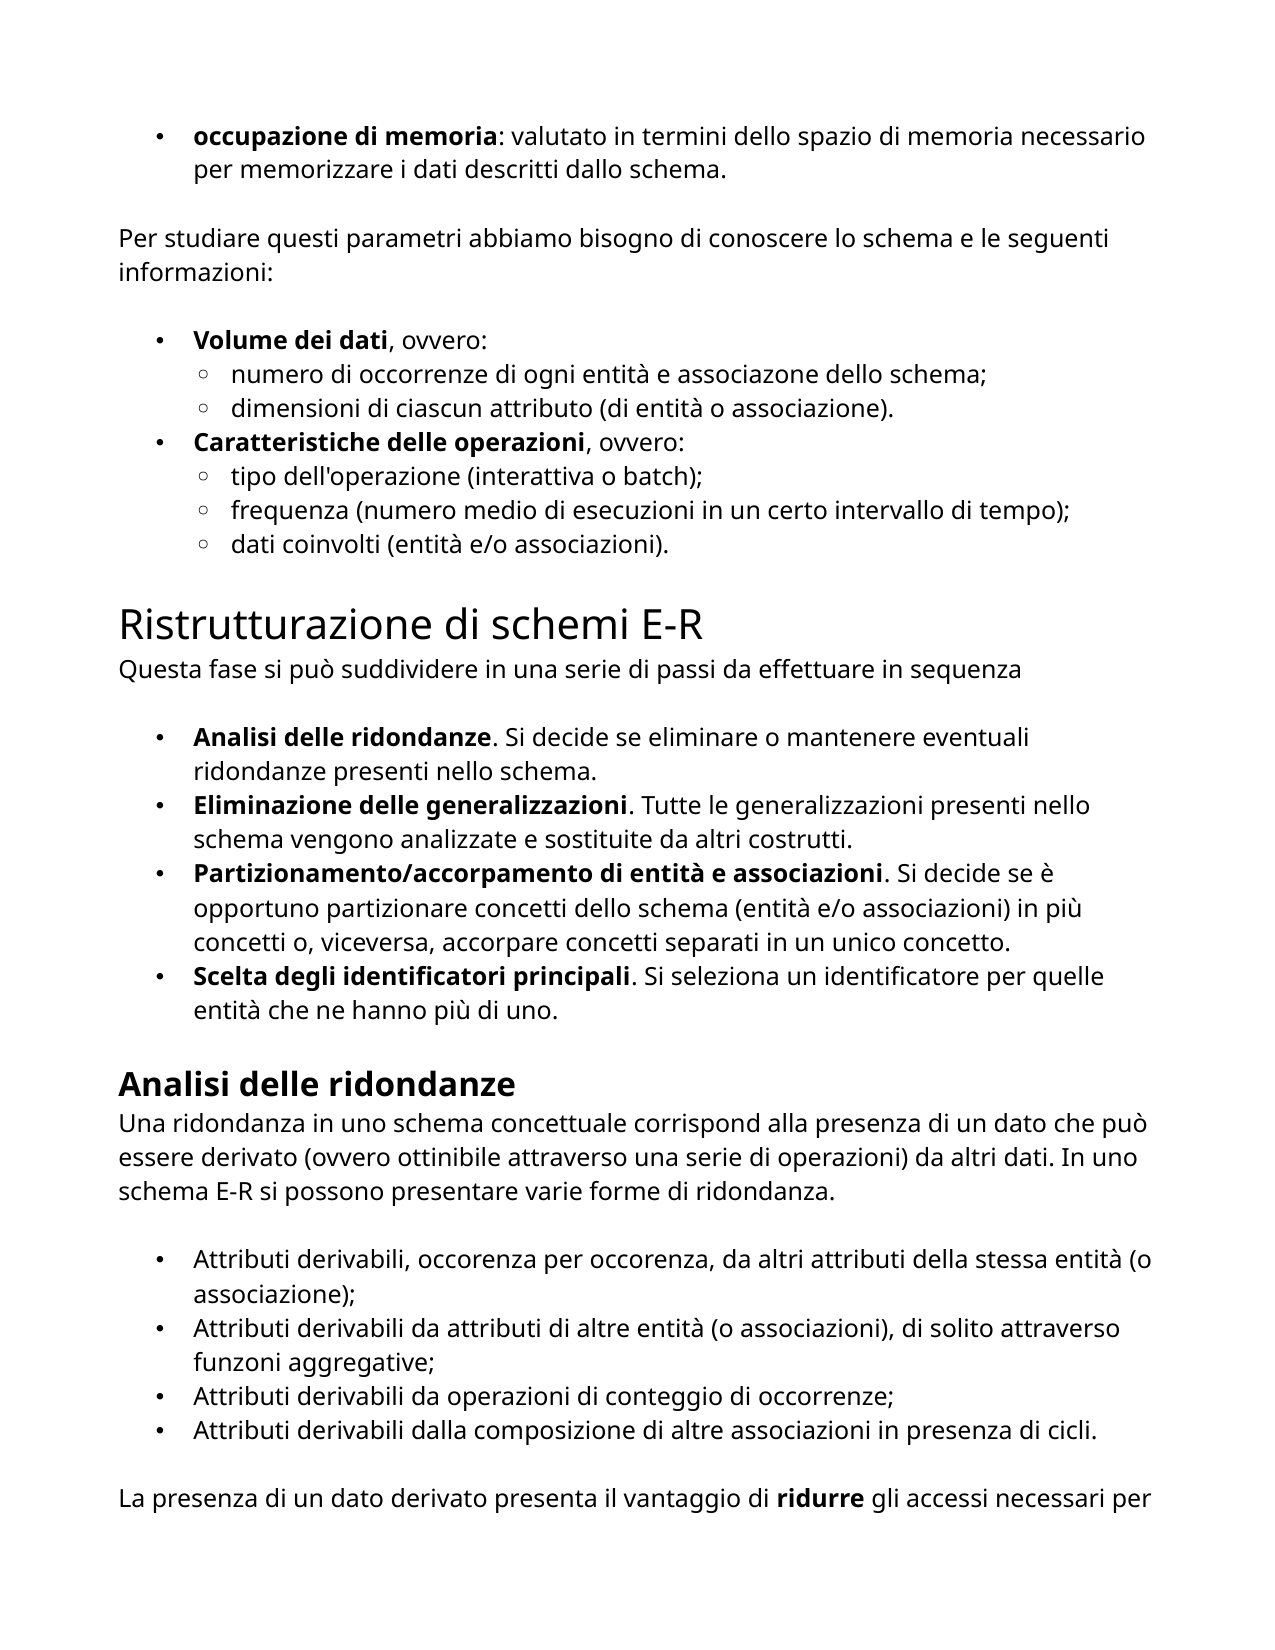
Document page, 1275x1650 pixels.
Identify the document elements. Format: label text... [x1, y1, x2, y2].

list dati coinvolti (entità e/o associazioni). [193, 527, 1157, 561]
list Caratteristiche delle operazioni, ovvero: [156, 425, 1157, 459]
list occupazione di memoria: valutato in termini dello spazio di memoria necessario per memorizzare i dati descritti dallo schema. [156, 118, 1157, 186]
list tipo dell'operazione (interattiva o batch); [193, 459, 1157, 493]
list frequenza (numero medio di esecuzioni in un certo intervallo di tempo); [193, 493, 1157, 527]
text Analisi delle ridondanze [118, 1061, 1157, 1106]
list Partizionamento/accorpamento di entità e associazioni. Si decide se è opportuno partizionare concetti dello schema (entità e/o associazioni) in più concetti o, viceversa, accorpare concetti separati in un unico concetto. [156, 856, 1157, 958]
list Attributi derivabili da operazioni di conteggio di occorrenze; [156, 1378, 1157, 1412]
text Questa fase si può suddividere in una serie di passi da effettuare in sequenza [118, 652, 1157, 686]
list Scelta degli identificatori principali. Si seleziona un identificatore per quelle entità che ne hanno più di uno. [156, 958, 1157, 1026]
text Ristrutturazione di schemi E-R [118, 595, 1157, 652]
list Attributi derivabili da attributi di altre entità (o associazioni), di solito attraverso funzoni aggregative; [156, 1310, 1157, 1378]
list Attributi derivabili, occorenza per occorenza, da altri attributi della stessa entità (o associazione); [156, 1242, 1157, 1310]
text Una ridondanza in uno schema concettuale corrispond alla presenza di un dato che può essere derivato (ovvero ottinibile attraverso una serie di operazioni) da altri dati. In uno schema E-R si possono presentare varie forme di ridondanza. [118, 1106, 1157, 1208]
list Attributi derivabili dalla composizione di altre associazioni in presenza di cicli. [156, 1412, 1157, 1447]
text La presenza di un dato derivato presenta il vantaggio di ridurre gli accessi necessari per [118, 1481, 1157, 1515]
list Eliminazione delle generalizzazioni. Tutte le generalizzazioni presenti nello schema vengono analizzate e sostituite da altri costrutti. [156, 788, 1157, 856]
text Per studiare questi parametri abbiamo bisogno di conoscere lo schema e le seguenti informazioni: [118, 220, 1157, 288]
list Analisi delle ridondanze. Si decide se eliminare o mantenere eventuali ridondanze presenti nello schema. [156, 720, 1157, 788]
list Volume dei dati, ovvero: [156, 322, 1157, 357]
list dimensioni di ciascun attributo (di entità o associazione). [193, 391, 1157, 425]
list numero di occorrenze di ogni entità e associazone dello schema; [193, 357, 1157, 391]
